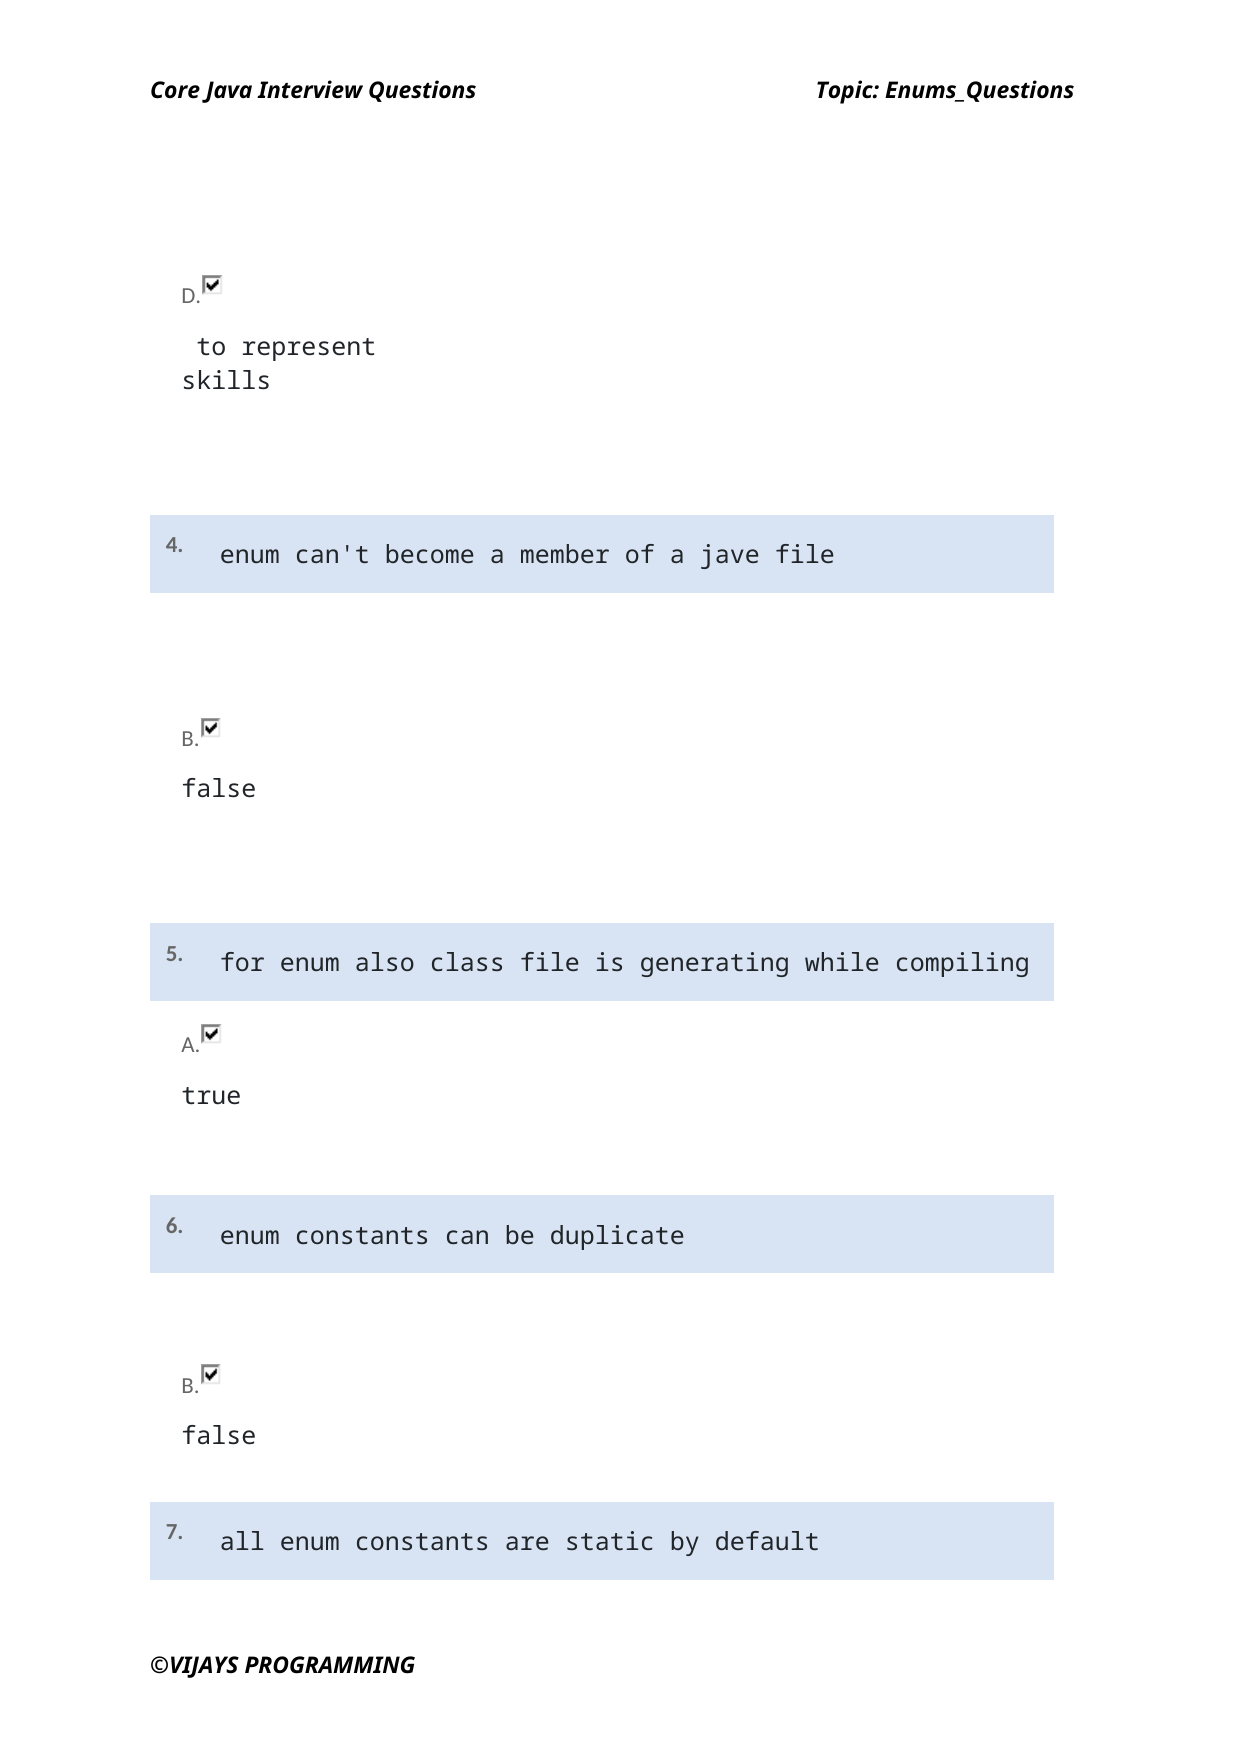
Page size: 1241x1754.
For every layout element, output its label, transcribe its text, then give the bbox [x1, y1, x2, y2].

table_cell [1054, 1195, 1090, 1273]
table_header 7. [150, 1502, 204, 1580]
table_header [181, 166, 497, 200]
table_header [181, 608, 250, 710]
table_header 5. [150, 923, 204, 1001]
table_cell [150, 150, 1090, 514]
table_cell [1054, 515, 1090, 593]
table_cell enum constants can be duplicate [204, 1195, 1054, 1273]
table_header B. false [181, 710, 264, 907]
table_header [181, 1289, 250, 1357]
table_header [1054, 1502, 1090, 1580]
table_cell [150, 1001, 1090, 1195]
table_cell [150, 593, 1090, 923]
table_cell 4. [150, 515, 204, 593]
table_header [181, 200, 525, 234]
table_header [1054, 923, 1090, 1001]
table_header [181, 1146, 264, 1179]
table_header A. true [181, 1017, 250, 1146]
table_cell [150, 1274, 1090, 1502]
table_cell 6. [150, 1195, 204, 1273]
table_header all enum constants are static by default [204, 1502, 1054, 1580]
table_header D. to represent skills [181, 268, 470, 499]
table_header for enum also class file is generating while compiling [204, 923, 1054, 1001]
table_header [181, 234, 511, 268]
table_header B. false [181, 1357, 264, 1486]
table_cell enum can't become a member of a jave file [204, 515, 1054, 593]
